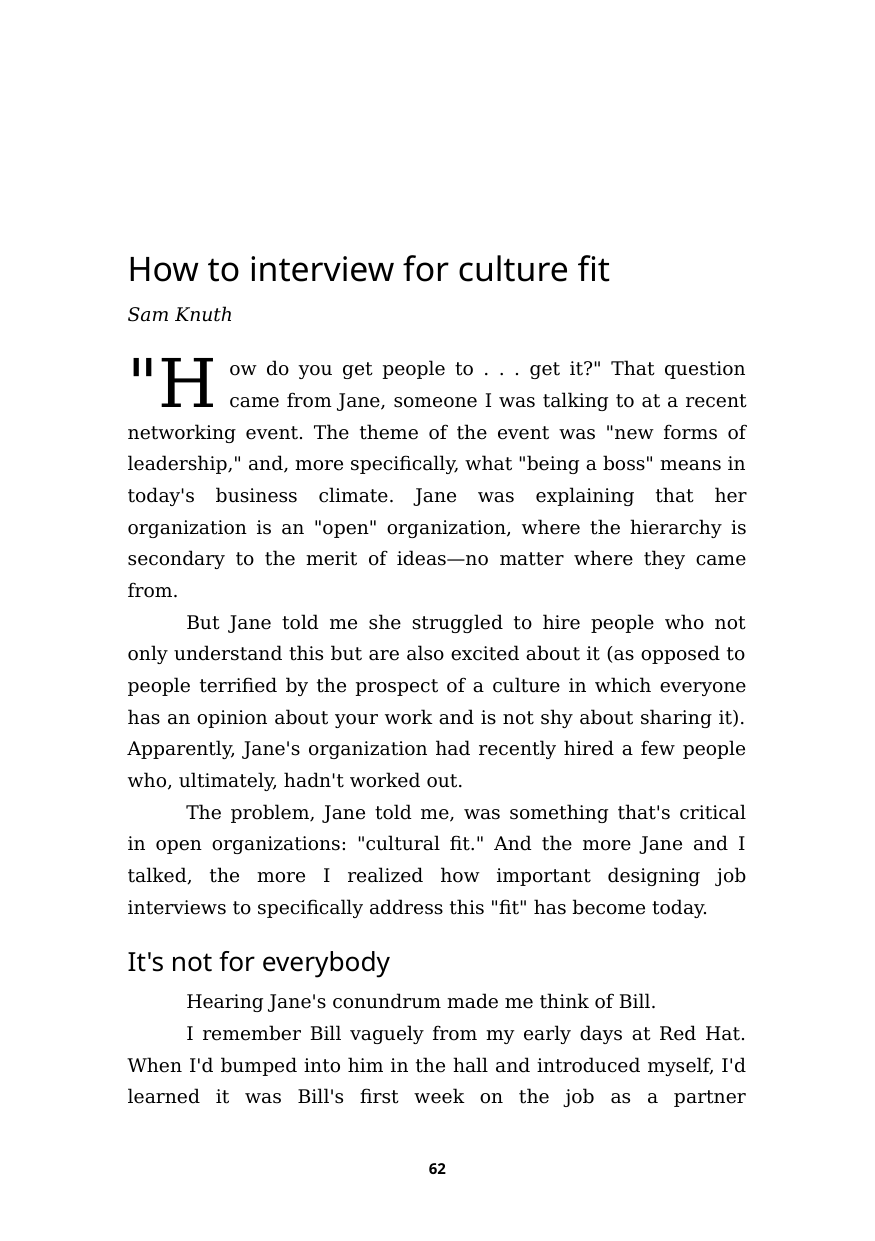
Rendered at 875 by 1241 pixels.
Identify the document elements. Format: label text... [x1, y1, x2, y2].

text "How do you get people to . . . get it?" That question came from Jane, someone I was talking to at a recent networking event. The theme of the event was "new forms of leadership," and, more specifically, what "being a boss" means in today's business climate. Jane was explaining that her organization is an "open" organization, where the hierarchy is secondary to the merit of ideas—no matter where they came from. [127, 358, 747, 602]
text The problem, Jane told me, was something that's critical in open organizations: "cultural fit." And the more Jane and I talked, the more I realized how important designing job interviews to specifically address this "fit" has become today. [127, 802, 747, 919]
subtitle How to interview for culture fit [127, 246, 747, 292]
text I remember Bill vaguely from my early days at Red Hat. When I'd bumped into him in the hall and introduced myself, I'd learned it was Bill's first week on the job as a partner [127, 1023, 747, 1108]
text Hearing Jane's conundrum made me think of Bill. [127, 991, 747, 1013]
text Sam Knuth [127, 304, 747, 326]
text But Jane told me she struggled to hire people who not only understand this but are also excited about it (as opposed to people terrified by the prospect of a culture in which everyone has an opinion about your work and is not shy about sharing it). Apparently, Jane's organization had recently hired a few people who, ultimately, hadn't worked out. [127, 612, 747, 792]
subtitle It's not for everybody [127, 943, 747, 979]
